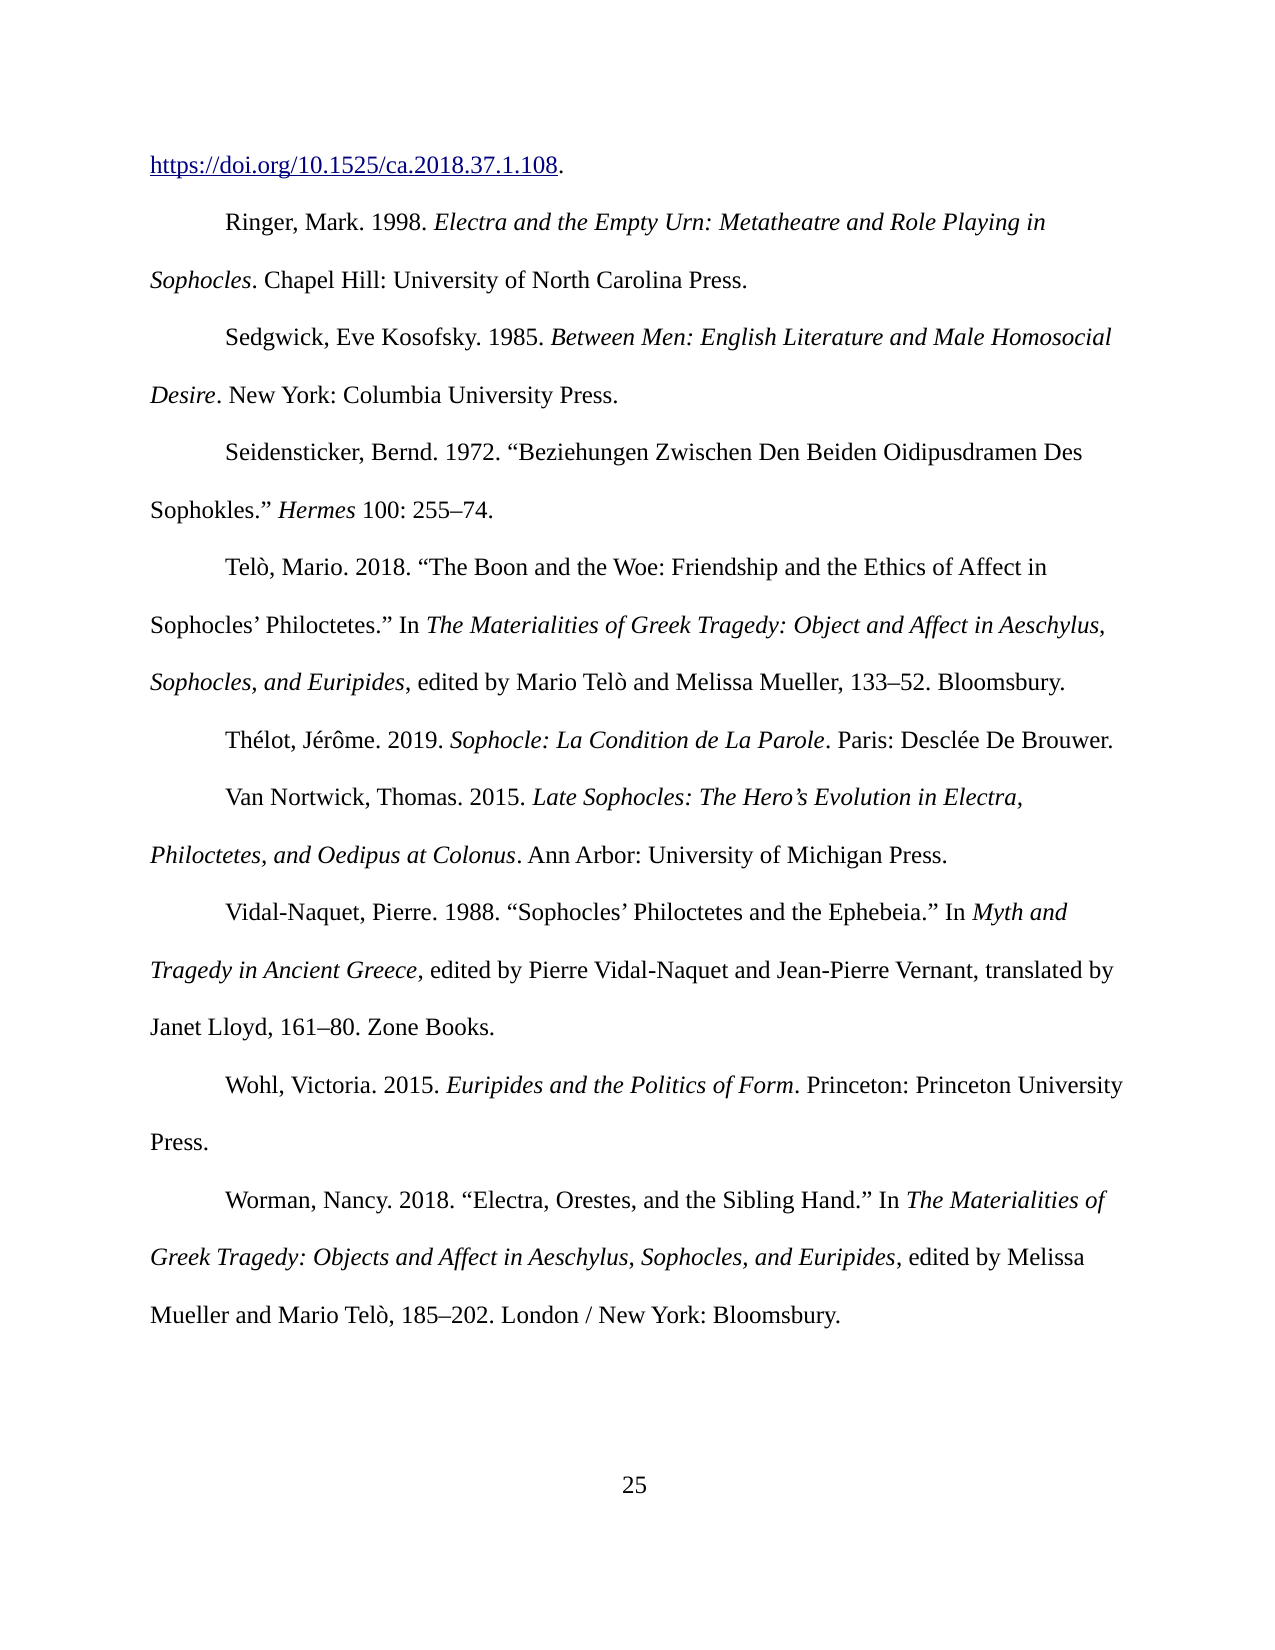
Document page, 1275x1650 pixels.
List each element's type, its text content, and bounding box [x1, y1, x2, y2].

text Wohl, Victoria. 2015. Euripides and the Politics of Form. Princeton: Princeton University Press. [150, 1070, 1125, 1156]
text Sedgwick, Eve Kosofsky. 1985. Between Men: English Literature and Male Homosocial Desire. New York: Columbia University Press. [150, 322, 1125, 409]
text Van Nortwick, Thomas. 2015. Late Sophocles: The Hero’s Evolution in Electra, Philoctetes, and Oedipus at Colonus. Ann Arbor: University of Michigan Press. [150, 782, 1125, 869]
text Seidensticker, Bernd. 1972. “Beziehungen Zwischen Den Beiden Oidipusdramen Des Sophokles.” Hermes 100: 255–74. [150, 437, 1125, 524]
text Ringer, Mark. 1998. Electra and the Empty Urn: Metatheatre and Role Playing in Sophocles. Chapel Hill: University of North Carolina Press. [150, 207, 1125, 294]
text https://doi.org/10.1525/ca.2018.37.1.108. [150, 150, 1125, 179]
text Telò, Mario. 2018. “The Boon and the Woe: Friendship and the Ethics of Affect in Sophocles’ Philoctetes.” In The Materialities of Greek Tragedy: Object and Affect in Aeschylus, Sophocles, and Euripides, edited by Mario Telò and Melissa Mueller, 133–52. Bloomsbury. [150, 552, 1125, 696]
text Worman, Nancy. 2018. “Electra, Orestes, and the Sibling Hand.” In The Materialities of Greek Tragedy: Objects and Affect in Aeschylus, Sophocles, and Euripides, edited by Melissa Mueller and Mario Telò, 185–202. London / New York: Bloomsbury. [150, 1185, 1125, 1329]
text Thélot, Jérôme. 2019. Sophocle: La Condition de La Parole. Paris: Desclée De Brouwer. [150, 725, 1125, 754]
text Vidal-Naquet, Pierre. 1988. “Sophocles’ Philoctetes and the Ephebeia.” In Myth and Tragedy in Ancient Greece, edited by Pierre Vidal-Naquet and Jean-Pierre Vernant, translated by Janet Lloyd, 161–80. Zone Books. [150, 897, 1125, 1041]
